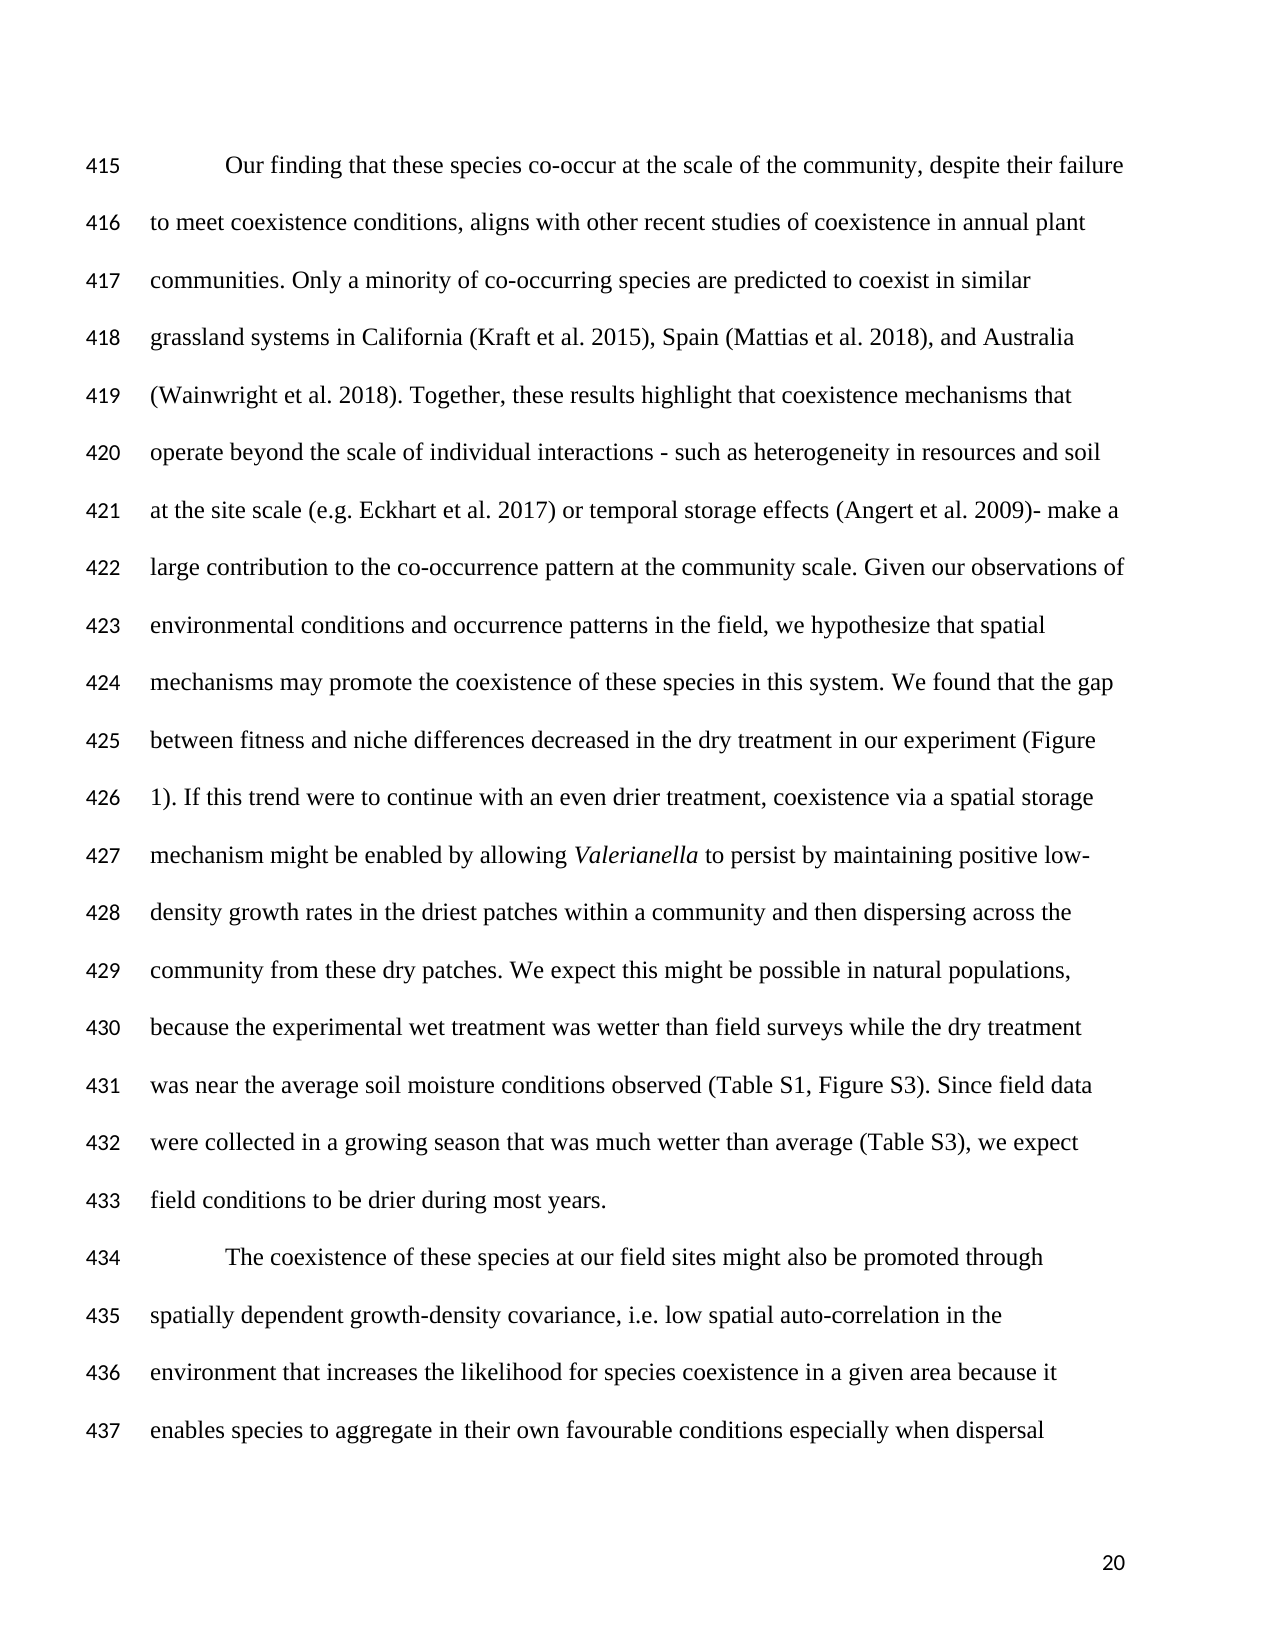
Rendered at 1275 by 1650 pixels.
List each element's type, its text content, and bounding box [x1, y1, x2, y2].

text The coexistence of these species at our field sites might also be promoted through spatially dependent growth-density covariance, i.e. low spatial auto-correlation in the environment that increases the likelihood for species coexistence in a given area because it enables species to aggregate in their own favourable conditions especially when dispersal [150, 1242, 1125, 1444]
text Our finding that these species co-occur at the scale of the community, despite their failure to meet coexistence conditions, aligns with other recent studies of coexistence in annual plant communities. Only a minority of co-occurring species are predicted to coexist in similar grassland systems in California (Kraft et al. 2015), Spain (Mattias et al. 2018), and Australia (Wainwright et al. 2018). Together, these results highlight that coexistence mechanisms that operate beyond the scale of individual interactions - such as heterogeneity in resources and soil at the site scale (e.g. Eckhart et al. 2017) or temporal storage effects (Angert et al. 2009)- make a large contribution to the co-occurrence pattern at the community scale. Given our observations of environmental conditions and occurrence patterns in the field, we hypothesize that spatial mechanisms may promote the coexistence of these species in this system. We found that the gap between fitness and niche differences decreased in the dry treatment in our experiment (Figure 1). If this trend were to continue with an even drier treatment, coexistence via a spatial storage mechanism might be enabled by allowing Valerianella to persist by maintaining positive low-density growth rates in the driest patches within a community and then dispersing across the community from these dry patches. We expect this might be possible in natural populations, because the experimental wet treatment was wetter than field surveys while the dry treatment was near the average soil moisture conditions observed (Table S1, Figure S3). Since field data were collected in a growing season that was much wetter than average (Table S3), we expect field conditions to be drier during most years. [150, 150, 1125, 1214]
